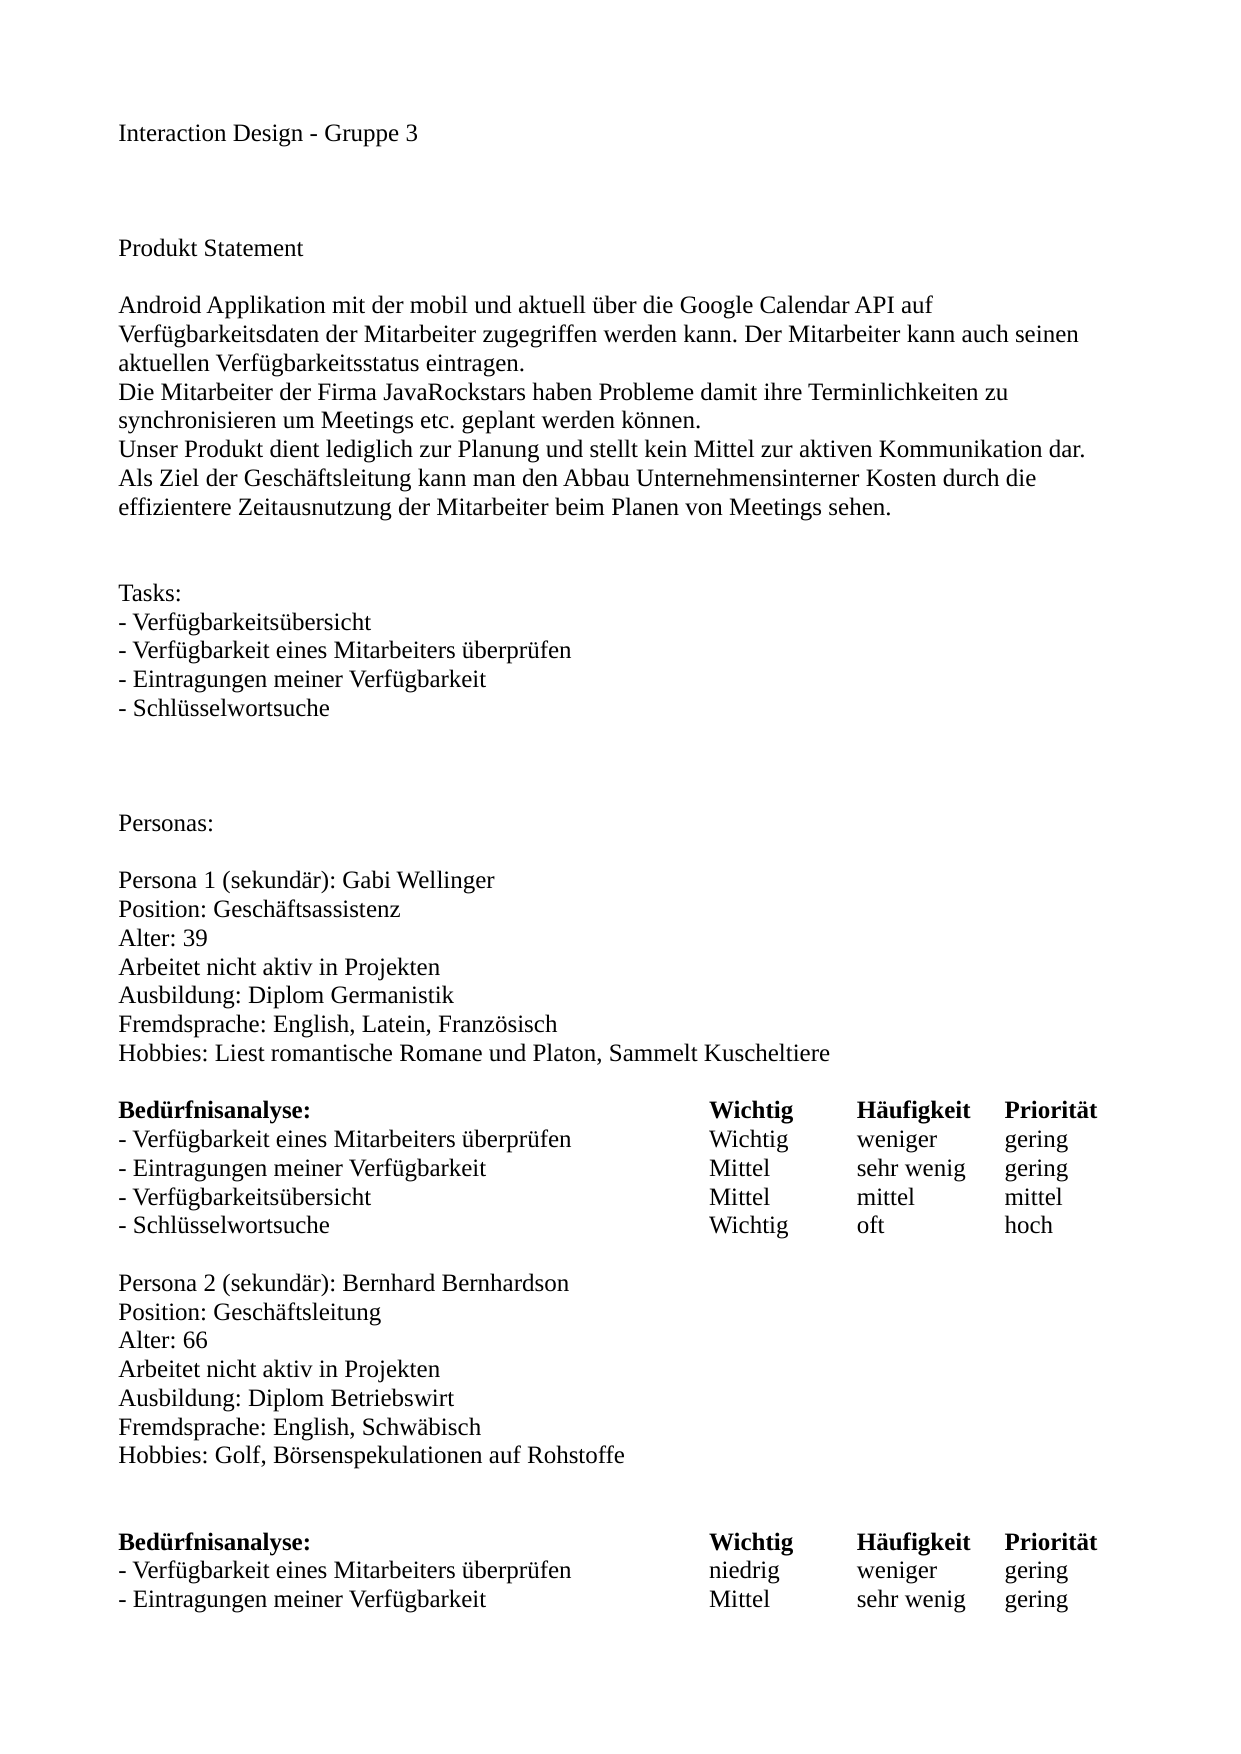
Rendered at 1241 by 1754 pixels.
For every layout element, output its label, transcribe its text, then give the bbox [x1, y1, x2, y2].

text Bedürfnisanalyse: Wichtig Häufigkeit Priorität [118, 1096, 1122, 1124]
text Bedürfnisanalyse: Wichtig Häufigkeit Priorität [118, 1527, 1122, 1556]
text - Eintragungen meiner Verfügbarkeit [118, 664, 1122, 693]
text Ausbildung: Diplom Betriebswirt [118, 1383, 1122, 1412]
text Alter: 66 [118, 1326, 1122, 1354]
text - Schlüsselwortsuche Wichtig oft hoch [118, 1211, 1122, 1239]
text Persona 1 (sekundär): Gabi Wellinger [118, 866, 1122, 894]
text - Eintragungen meiner Verfügbarkeit Mittel sehr wenig gering [118, 1153, 1122, 1182]
text - Verfügbarkeit eines Mitarbeiters überprüfen Wichtig weniger gering [118, 1124, 1122, 1153]
text - Verfügbarkeitsübersicht Mittel mittel mittel [118, 1182, 1122, 1211]
text Hobbies: Liest romantische Romane und Platon, Sammelt Kuscheltiere [118, 1038, 1122, 1067]
text Persona 2 (sekundär): Bernhard Bernhardson [118, 1268, 1122, 1297]
text Position: Geschäftsleitung [118, 1297, 1122, 1326]
text Tasks: [118, 578, 1122, 607]
text Ausbildung: Diplom Germanistik [118, 981, 1122, 1009]
text Als Ziel der Geschäftsleitung kann man den Abbau Unternehmensinterner Kosten durch die effizientere Zeitausnutzung der Mitarbeiter beim Planen von Meetings sehen. [118, 463, 1122, 521]
text - Verfügbarkeit eines Mitarbeiters überprüfen niedrig weniger gering [118, 1556, 1122, 1584]
text - Schlüsselwortsuche [118, 693, 1122, 722]
text Produkt Statement [118, 233, 1122, 262]
text Fremdsprache: English, Schwäbisch [118, 1412, 1122, 1441]
text - Eintragungen meiner Verfügbarkeit Mittel sehr wenig gering [118, 1584, 1122, 1613]
text Alter: 39 [118, 923, 1122, 952]
text Arbeitet nicht aktiv in Projekten [118, 1354, 1122, 1383]
text - Verfügbarkeitsübersicht [118, 607, 1122, 636]
text Android Applikation mit der mobil und aktuell über die Google Calendar API auf Verfügbarkeitsdaten der Mitarbeiter zugegriffen werden kann. Der Mitarbeiter kann auch seinen aktuellen Verfügbarkeitsstatus eintragen. [118, 291, 1122, 377]
text Arbeitet nicht aktiv in Projekten [118, 952, 1122, 981]
text Hobbies: Golf, Börsenspekulationen auf Rohstoffe [118, 1441, 1122, 1469]
text Personas: [118, 808, 1122, 837]
text Fremdsprache: English, Latein, Französisch [118, 1009, 1122, 1038]
text Position: Geschäftsassistenz [118, 894, 1122, 923]
text Interaction Design - Gruppe 3 [118, 118, 1122, 147]
text Die Mitarbeiter der Firma JavaRockstars haben Probleme damit ihre Terminlichkeiten zu synchronisieren um Meetings etc. geplant werden können. [118, 377, 1122, 434]
text Unser Produkt dient lediglich zur Planung und stellt kein Mittel zur aktiven Kommunikation dar. [118, 434, 1122, 463]
text - Verfügbarkeit eines Mitarbeiters überprüfen [118, 636, 1122, 664]
